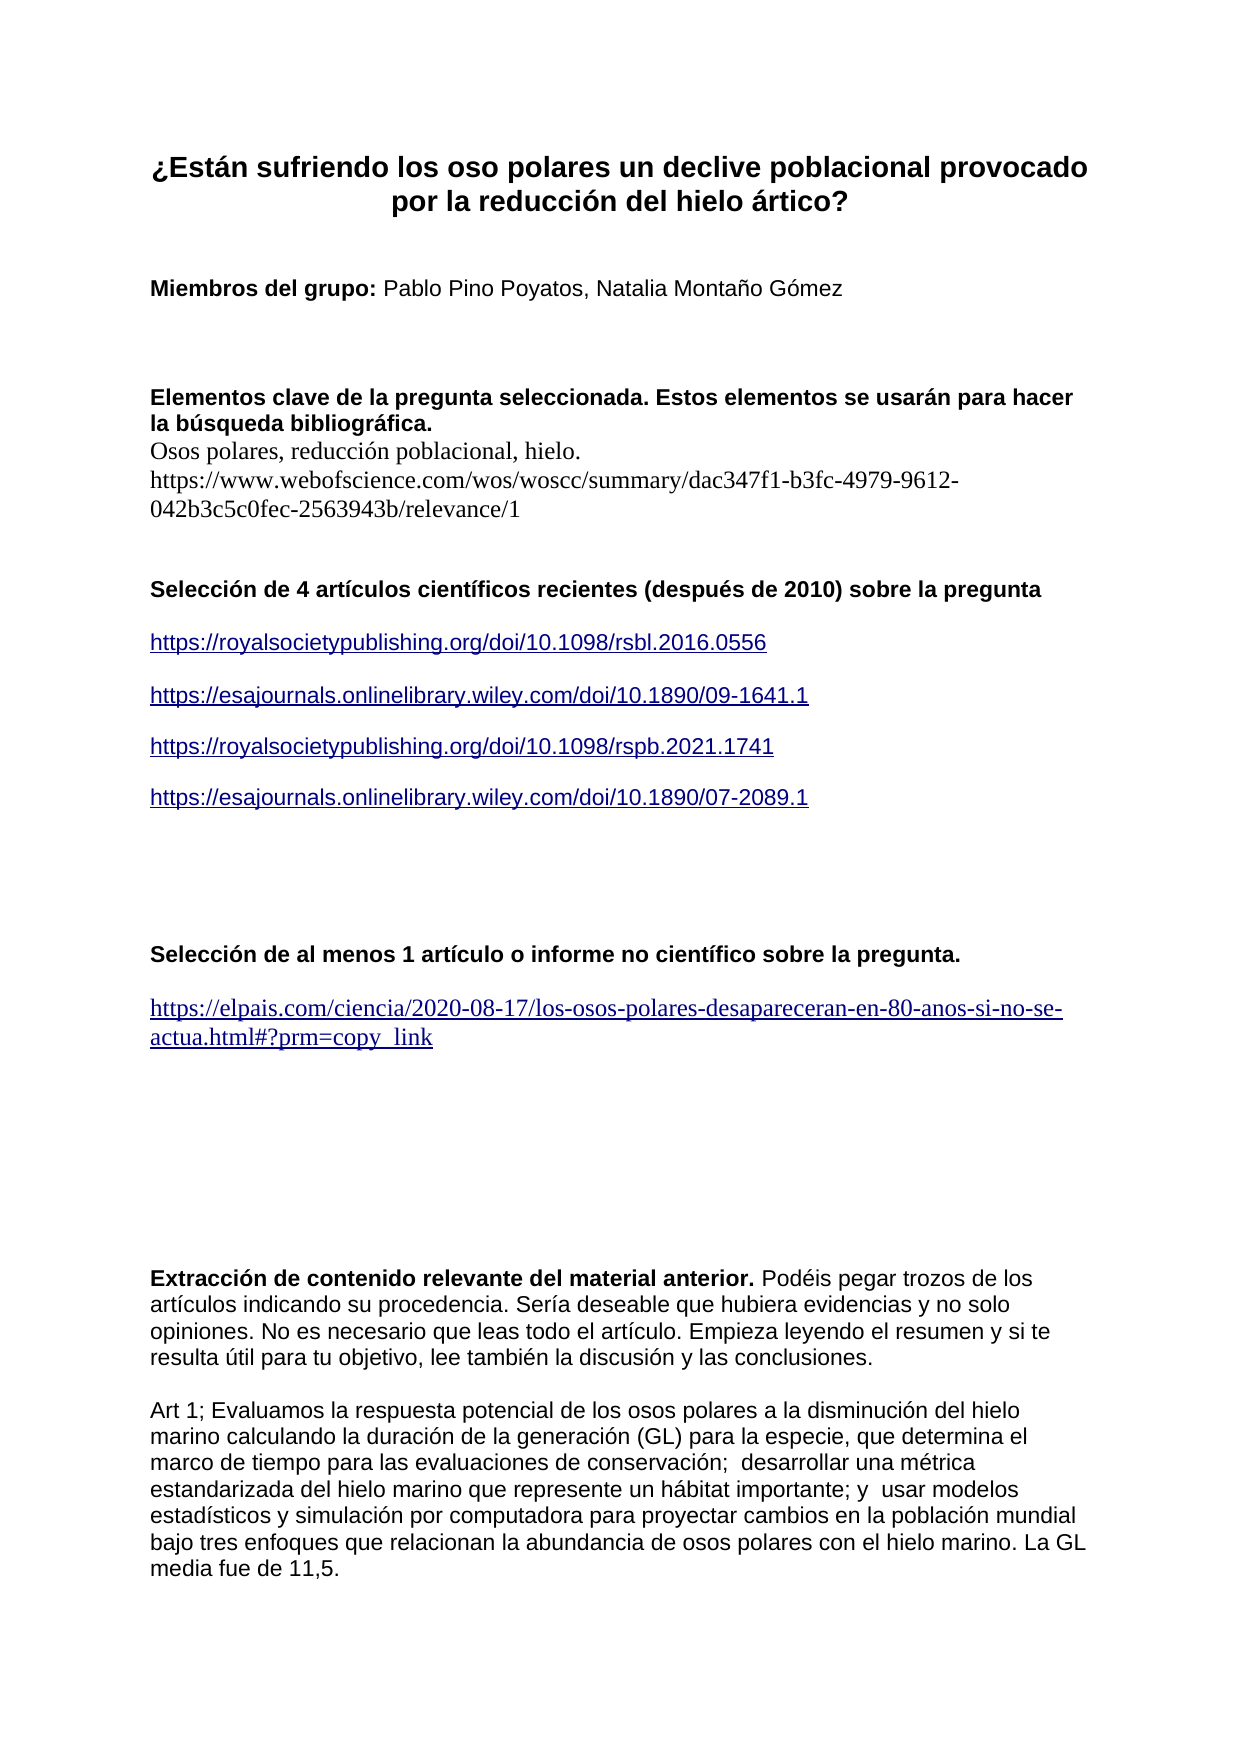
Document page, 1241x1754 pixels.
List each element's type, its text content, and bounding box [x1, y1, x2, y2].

text Osos polares, reducción poblacional, hielo. [150, 436, 1090, 465]
text https://esajournals.onlinelibrary.wiley.com/doi/10.1890/07-2089.1 [150, 784, 1090, 811]
text https://elpais.com/ciencia/2020-08-17/los-osos-polares-desapareceran-en-80-anos-si-no-se-actua.html#?prm=copy_link [150, 993, 1090, 1051]
text Miembros del grupo: Pablo Pino Poyatos, Natalia Montaño Gómez [150, 274, 1090, 301]
text ¿Están sufriendo los oso polares un declive poblacional provocado por la reducción del hielo ártico? [150, 150, 1090, 217]
text Art 1; Evaluamos la respuesta potencial de los osos polares a la disminución del hielo marino calculando la duración de la generación (GL) para la especie, que determina el marco de tiempo para las evaluaciones de conservación; desarrollar una métrica estandarizada del hielo marino que represente un hábitat importante; y usar modelos estadísticos y simulación por computadora para proyectar cambios en la población mundial bajo tres enfoques que relacionan la abundancia de osos polares con el hielo marino. La GL media fue de 11,5. [150, 1397, 1090, 1581]
text Selección de al menos 1 artículo o informe no científico sobre la pregunta. [150, 941, 1090, 967]
text https://esajournals.onlinelibrary.wiley.com/doi/10.1890/09-1641.1 [150, 682, 1090, 708]
text Elementos clave de la pregunta seleccionada. Estos elementos se usarán para hacer la búsqueda bibliográfica. [150, 383, 1090, 436]
text Extracción de contenido relevante del material anterior. Podéis pegar trozos de los artículos indicando su procedencia. Sería deseable que hubiera evidencias y no solo opiniones. No es necesario que leas todo el artículo. Empieza leyendo el resumen y si te resulta útil para tu objetivo, lee también la discusión y las conclusiones. [150, 1265, 1090, 1370]
text https://royalsocietypublishing.org/doi/10.1098/rspb.2021.1741 [150, 733, 1090, 759]
text https://www.webofscience.com/wos/woscc/summary/dac347f1-b3fc-4979-9612-042b3c5c0fec-2563943b/relevance/1 [150, 465, 1090, 551]
text https://royalsocietypublishing.org/doi/10.1098/rsbl.2016.0556 [150, 629, 1090, 655]
text Selección de 4 artículos científicos recientes (después de 2010) sobre la pregunta [150, 576, 1090, 602]
